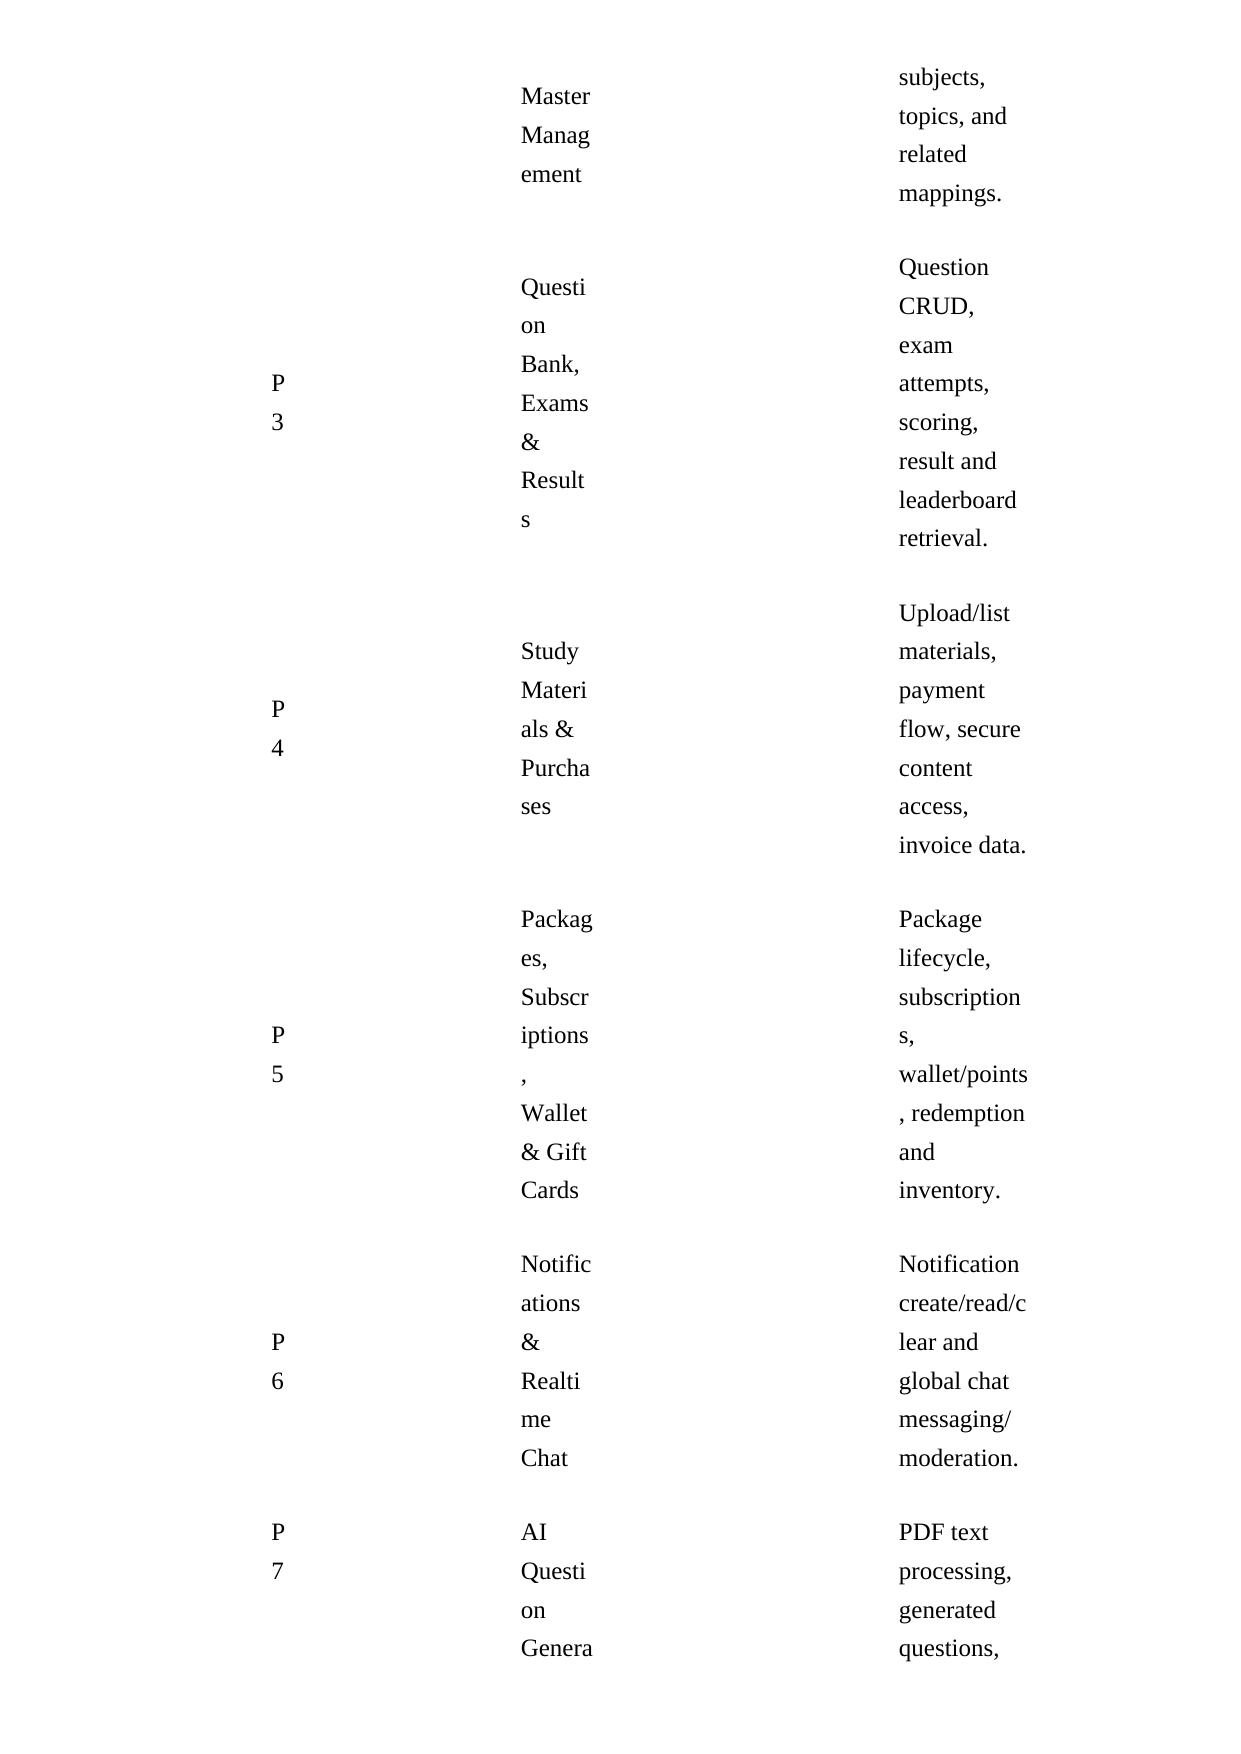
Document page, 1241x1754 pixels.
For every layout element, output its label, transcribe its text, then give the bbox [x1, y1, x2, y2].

table_cell Notifications & Realtime Chat [368, 1247, 746, 1514]
table_cell Notification create/read/clear and global chat messaging/moderation. [746, 1247, 1181, 1514]
table_cell subjects, topics, and related mappings. [746, 59, 1181, 249]
table_cell Upload/list materials, payment flow, secure content access, invoice data. [746, 595, 1181, 901]
table_cell Question CRUD, exam attempts, scoring, result and leaderboard retrieval. [746, 249, 1181, 595]
table_cell P3 [118, 249, 368, 595]
table_cell P4 [118, 595, 368, 901]
table_cell [118, 59, 368, 249]
table_cell Master Management [368, 59, 746, 249]
table_cell Package lifecycle, subscriptions, wallet/points, redemption and inventory. [746, 901, 1181, 1247]
table_cell Packages, Subscriptions, Wallet & Gift Cards [368, 901, 746, 1247]
table_cell P7 [118, 1514, 368, 1665]
table_cell P5 [118, 901, 368, 1247]
table_cell P6 [118, 1247, 368, 1514]
table_cell Study Materials & Purchases [368, 595, 746, 901]
table_cell PDF text processing, generated questions, [746, 1514, 1181, 1665]
table_cell Question Bank, Exams & Results [368, 249, 746, 595]
table_cell AI Question Genera [368, 1514, 746, 1665]
